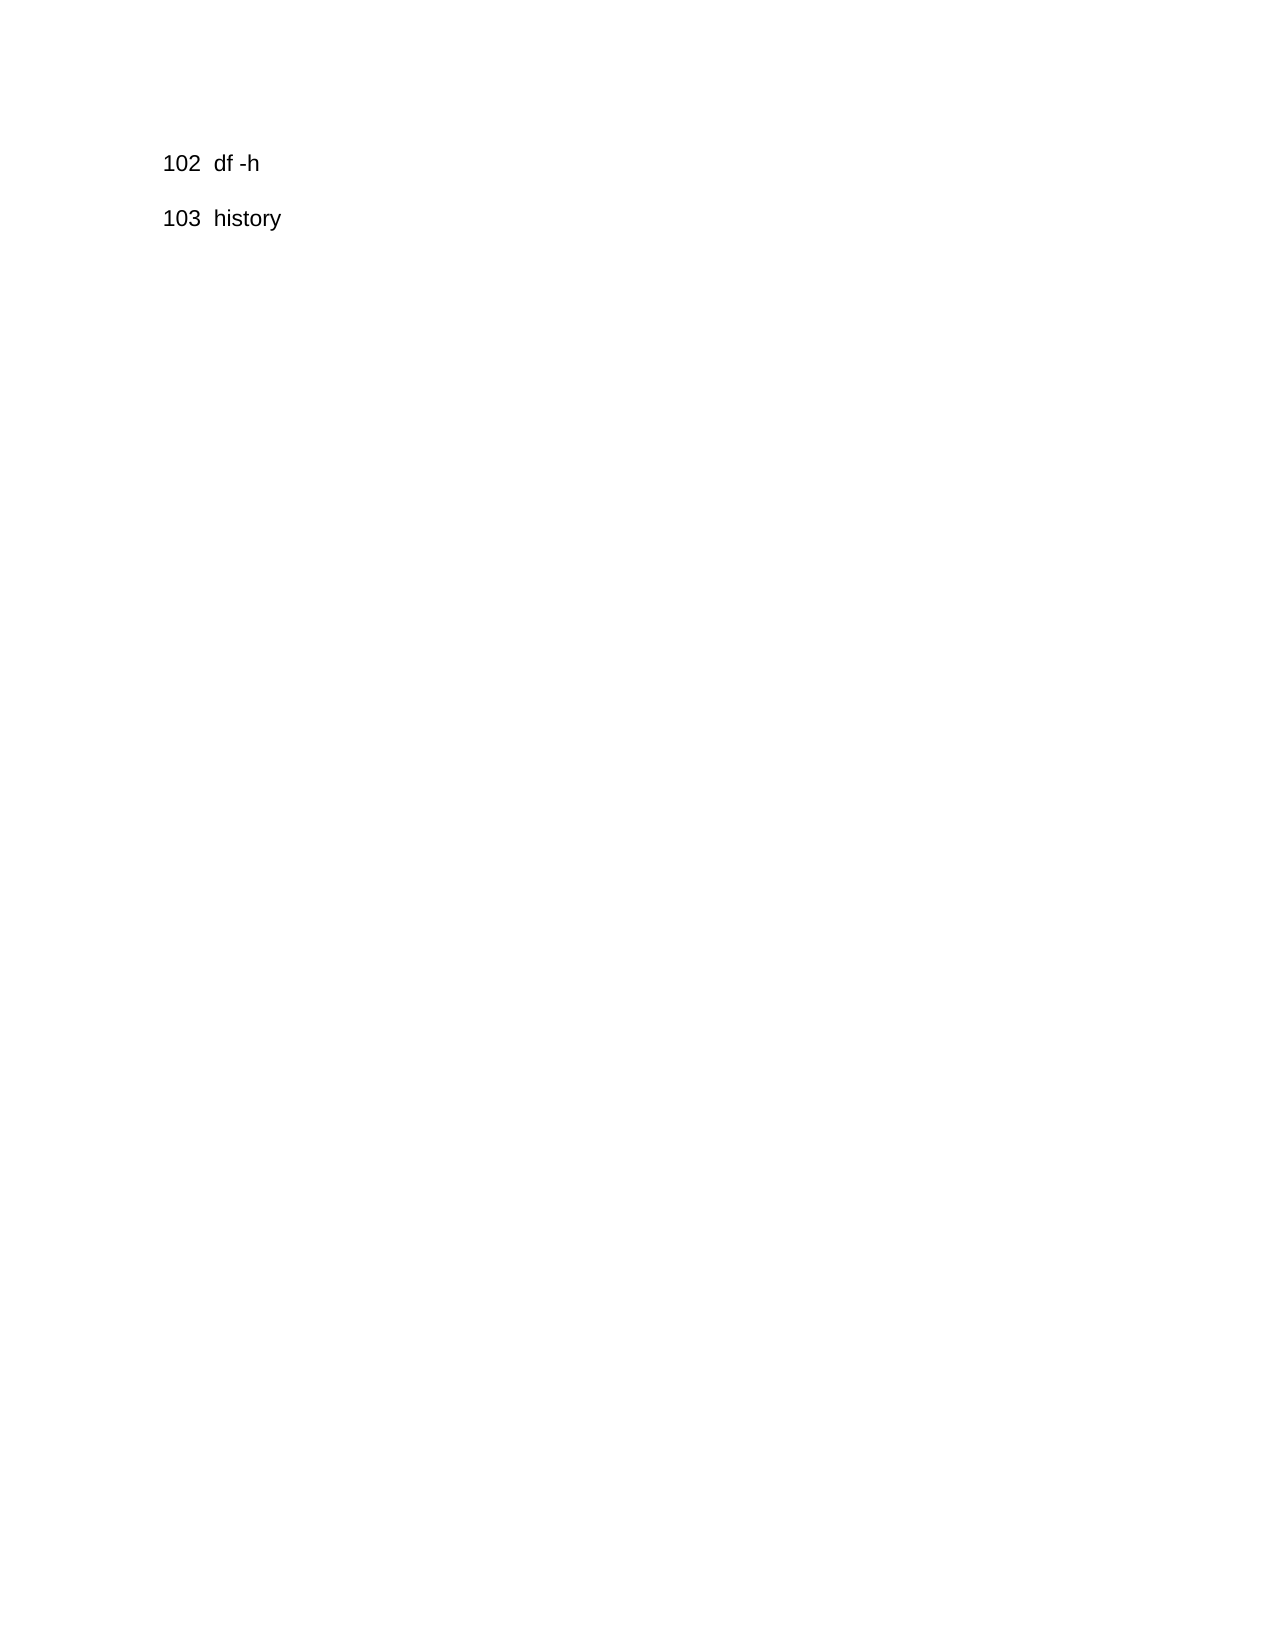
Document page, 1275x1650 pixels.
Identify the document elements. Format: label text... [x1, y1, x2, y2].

text 102 df -h [150, 150, 1125, 176]
text 103 history [150, 205, 1125, 232]
